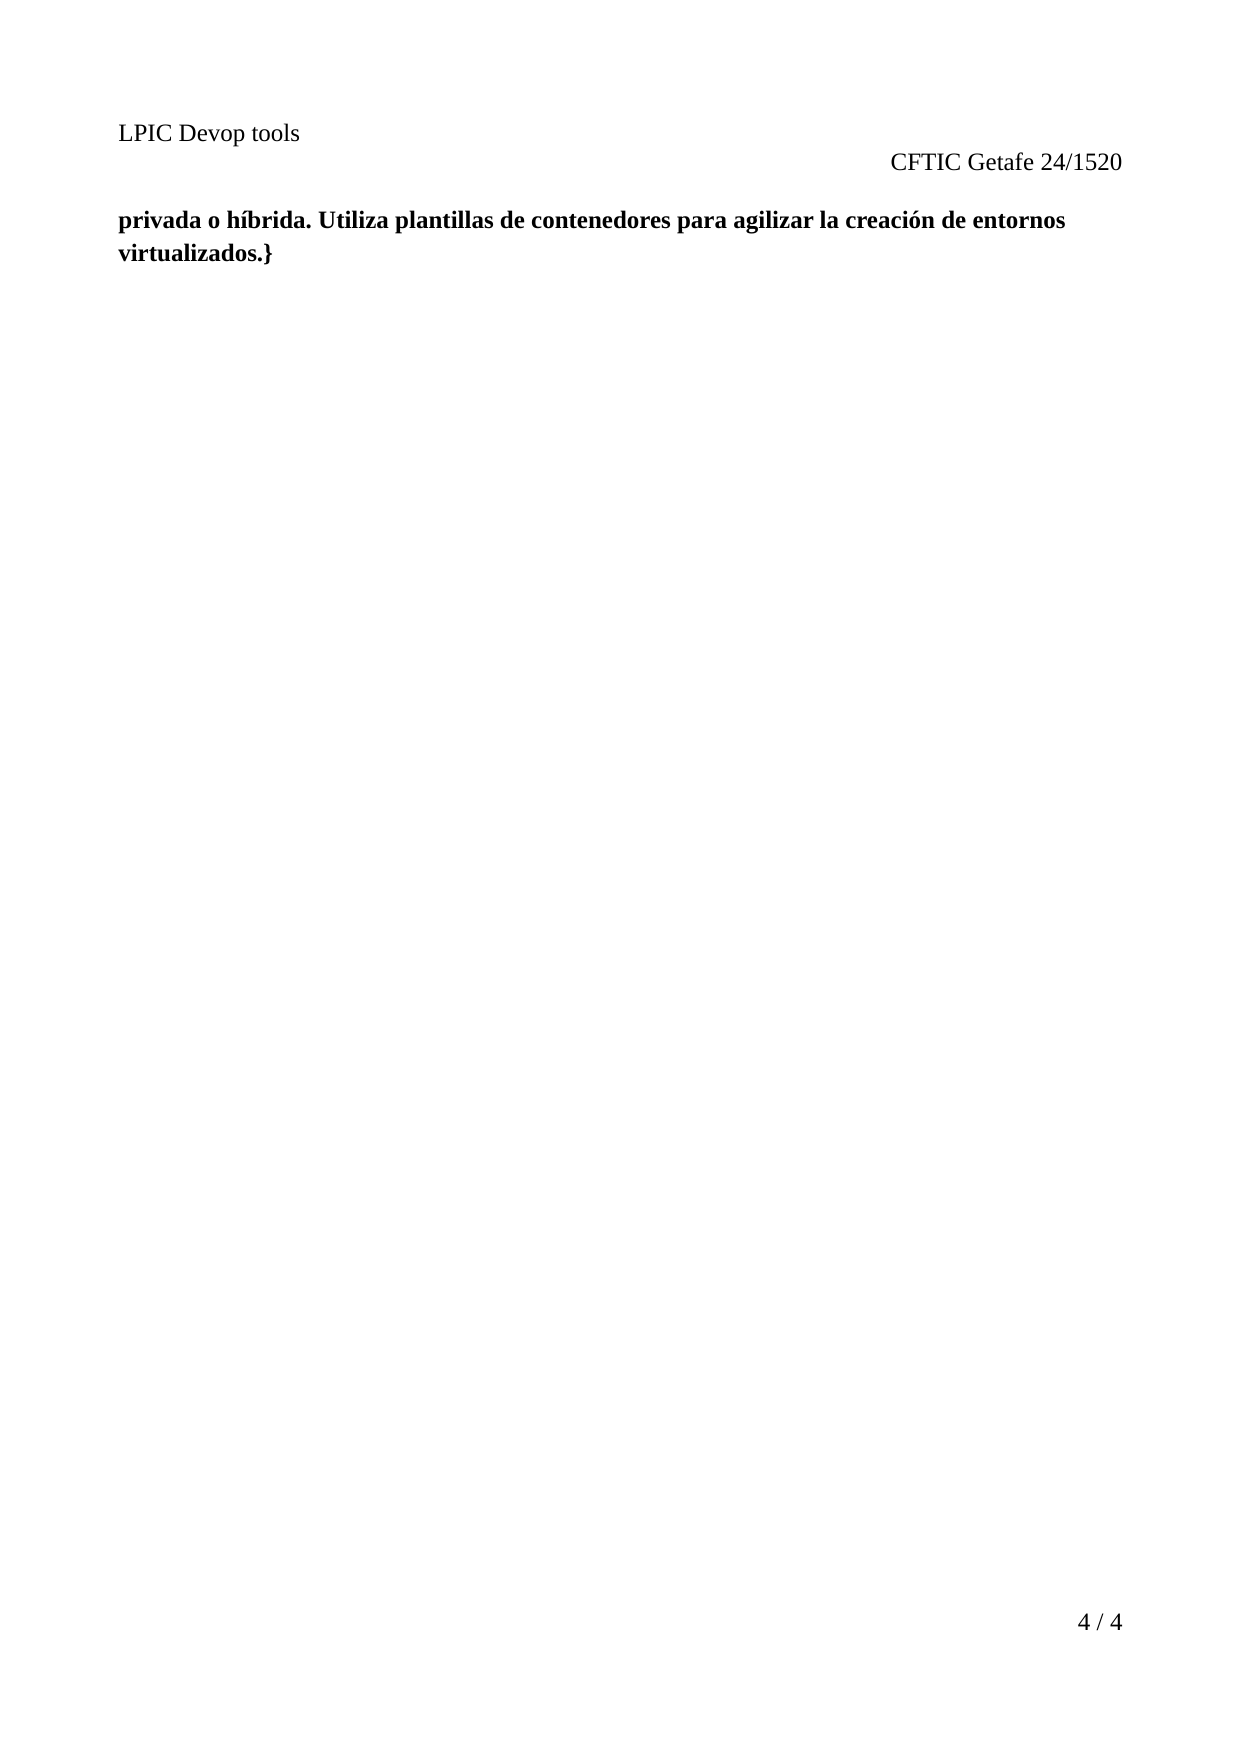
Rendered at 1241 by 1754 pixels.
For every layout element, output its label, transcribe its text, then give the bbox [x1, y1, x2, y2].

text privada o híbrida. Utiliza plantillas de contenedores para agilizar la creación de entornos virtualizados.} [118, 205, 1122, 267]
